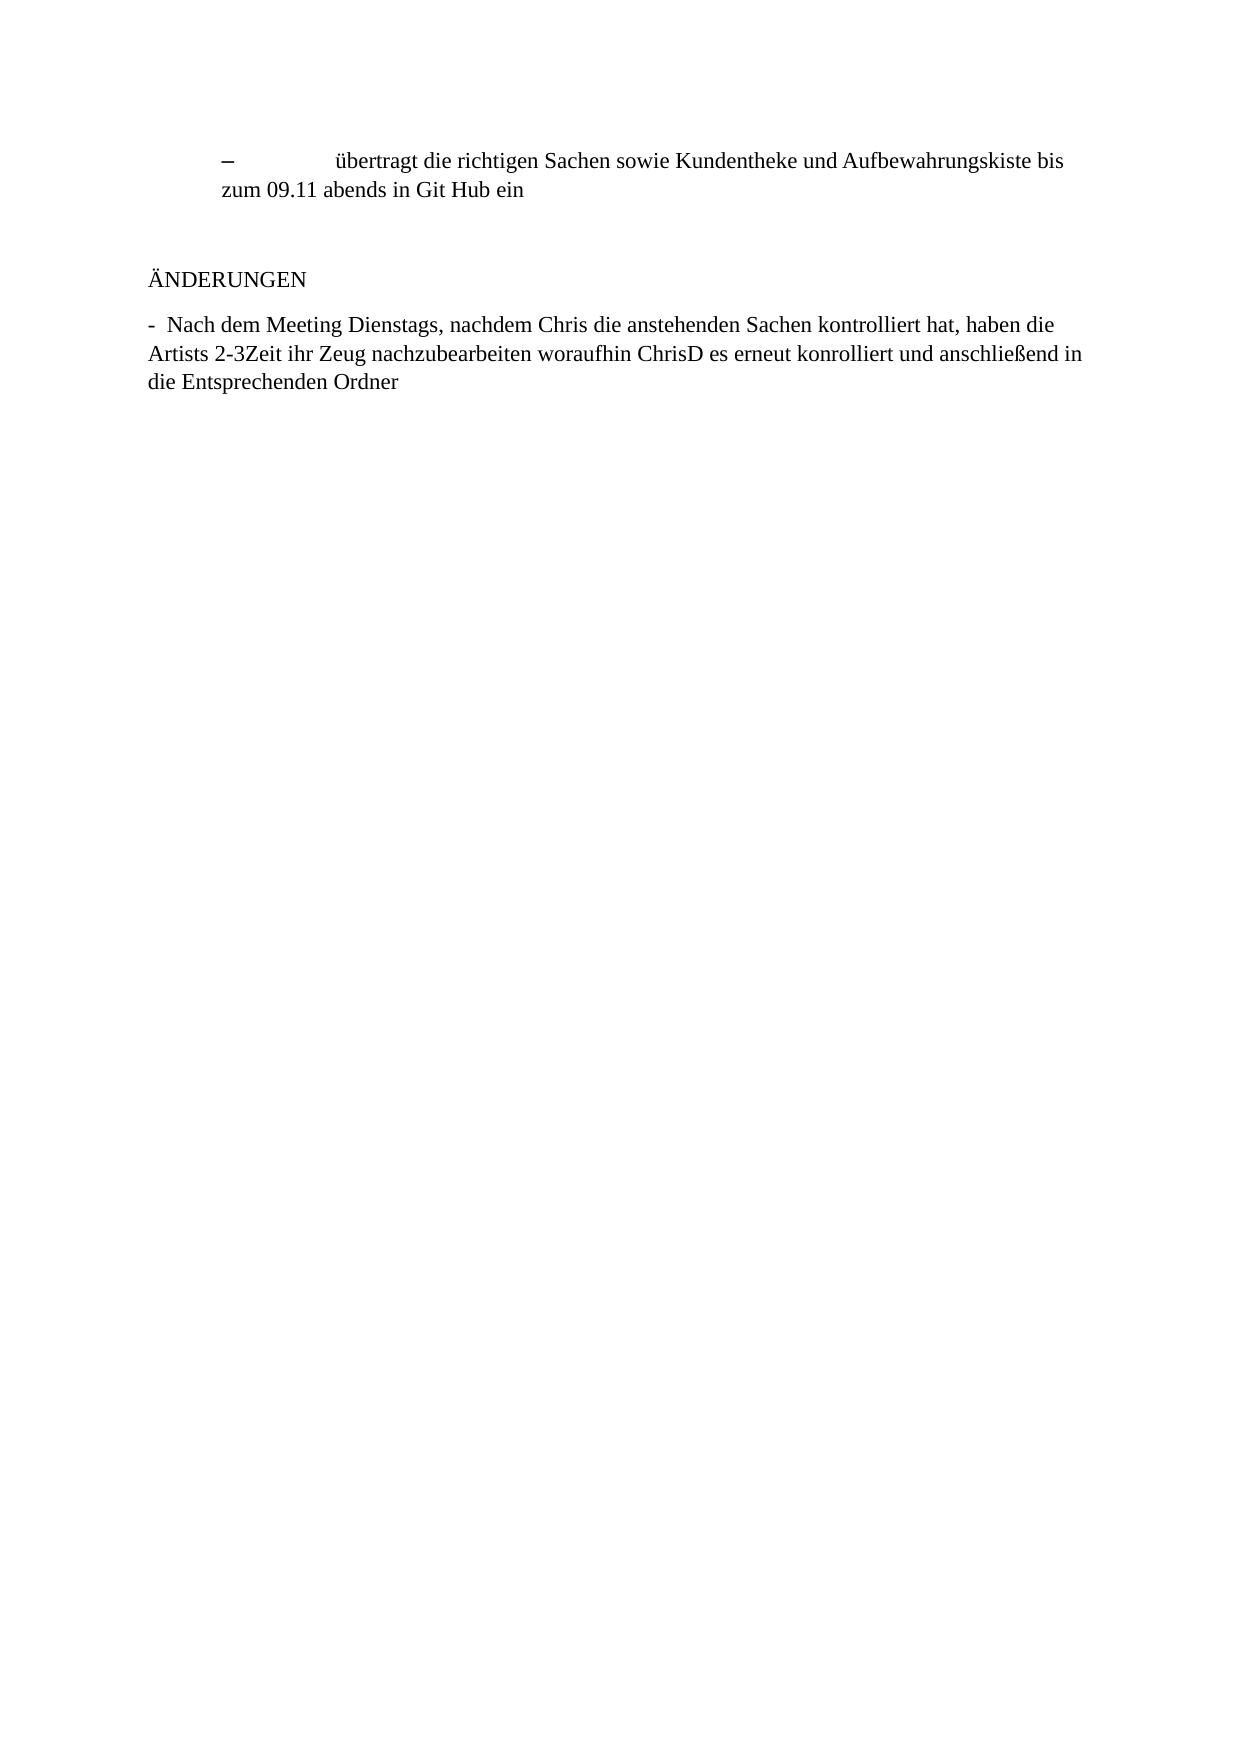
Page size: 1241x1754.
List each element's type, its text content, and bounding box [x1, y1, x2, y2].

list - Nach dem Meeting Dienstags, nachdem Chris die anstehenden Sachen kontrolliert hat, haben die Artists 2-3Zeit ihr Zeug nachzubearbeiten woraufhin ChrisD es erneut konrolliert und anschließend in die Entsprechenden Ordner [148, 311, 1093, 394]
list ÄNDERUNGEN [148, 266, 1093, 293]
list übertragt die richtigen Sachen sowie Kundentheke und Aufbewahrungskiste bis zum 09.11 abends in Git Hub ein [221, 148, 1093, 202]
